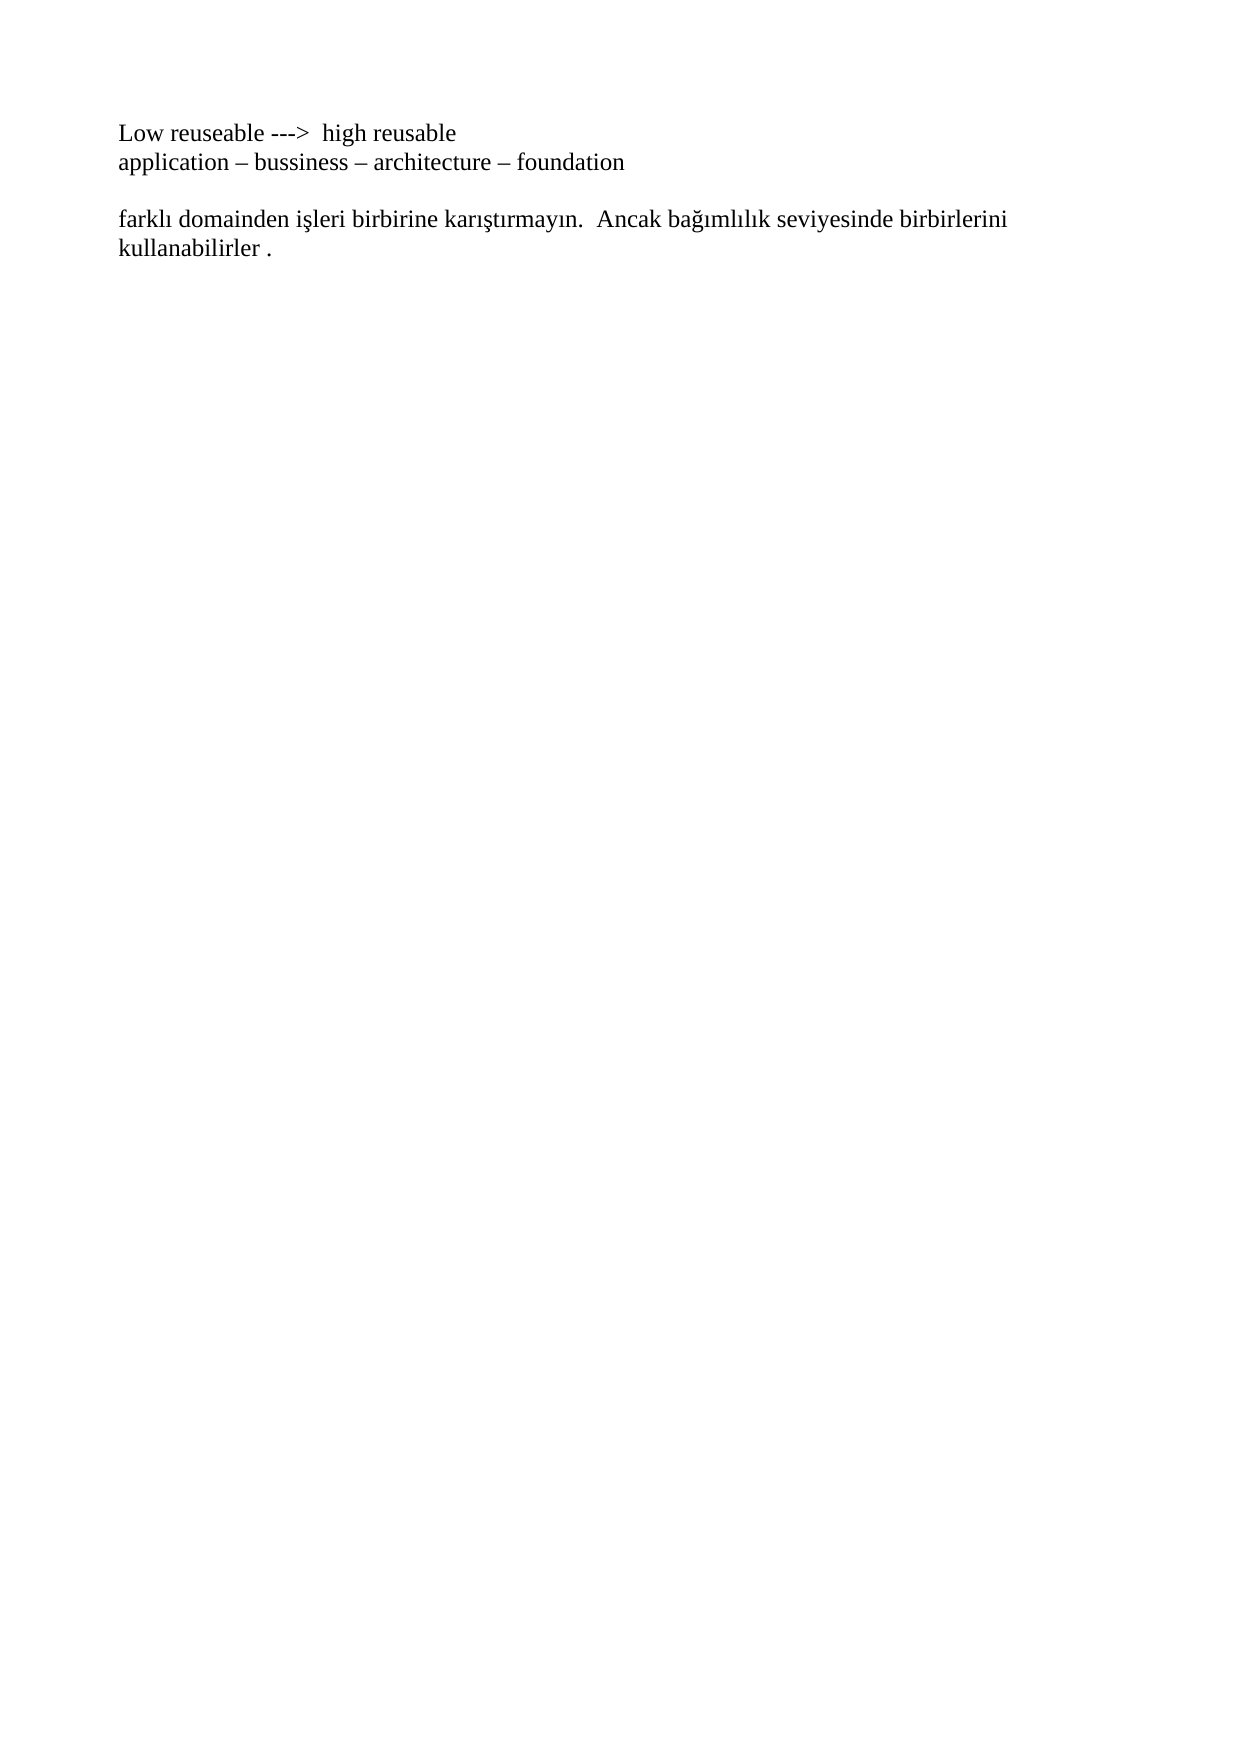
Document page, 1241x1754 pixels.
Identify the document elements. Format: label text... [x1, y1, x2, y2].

text farklı domainden işleri birbirine karıştırmayın. Ancak bağımlılık seviyesinde birbirlerini kullanabilirler . [118, 204, 1122, 262]
text application – bussiness – architecture – foundation [118, 147, 1122, 176]
text Low reuseable ---> high reusable [118, 118, 1122, 147]
